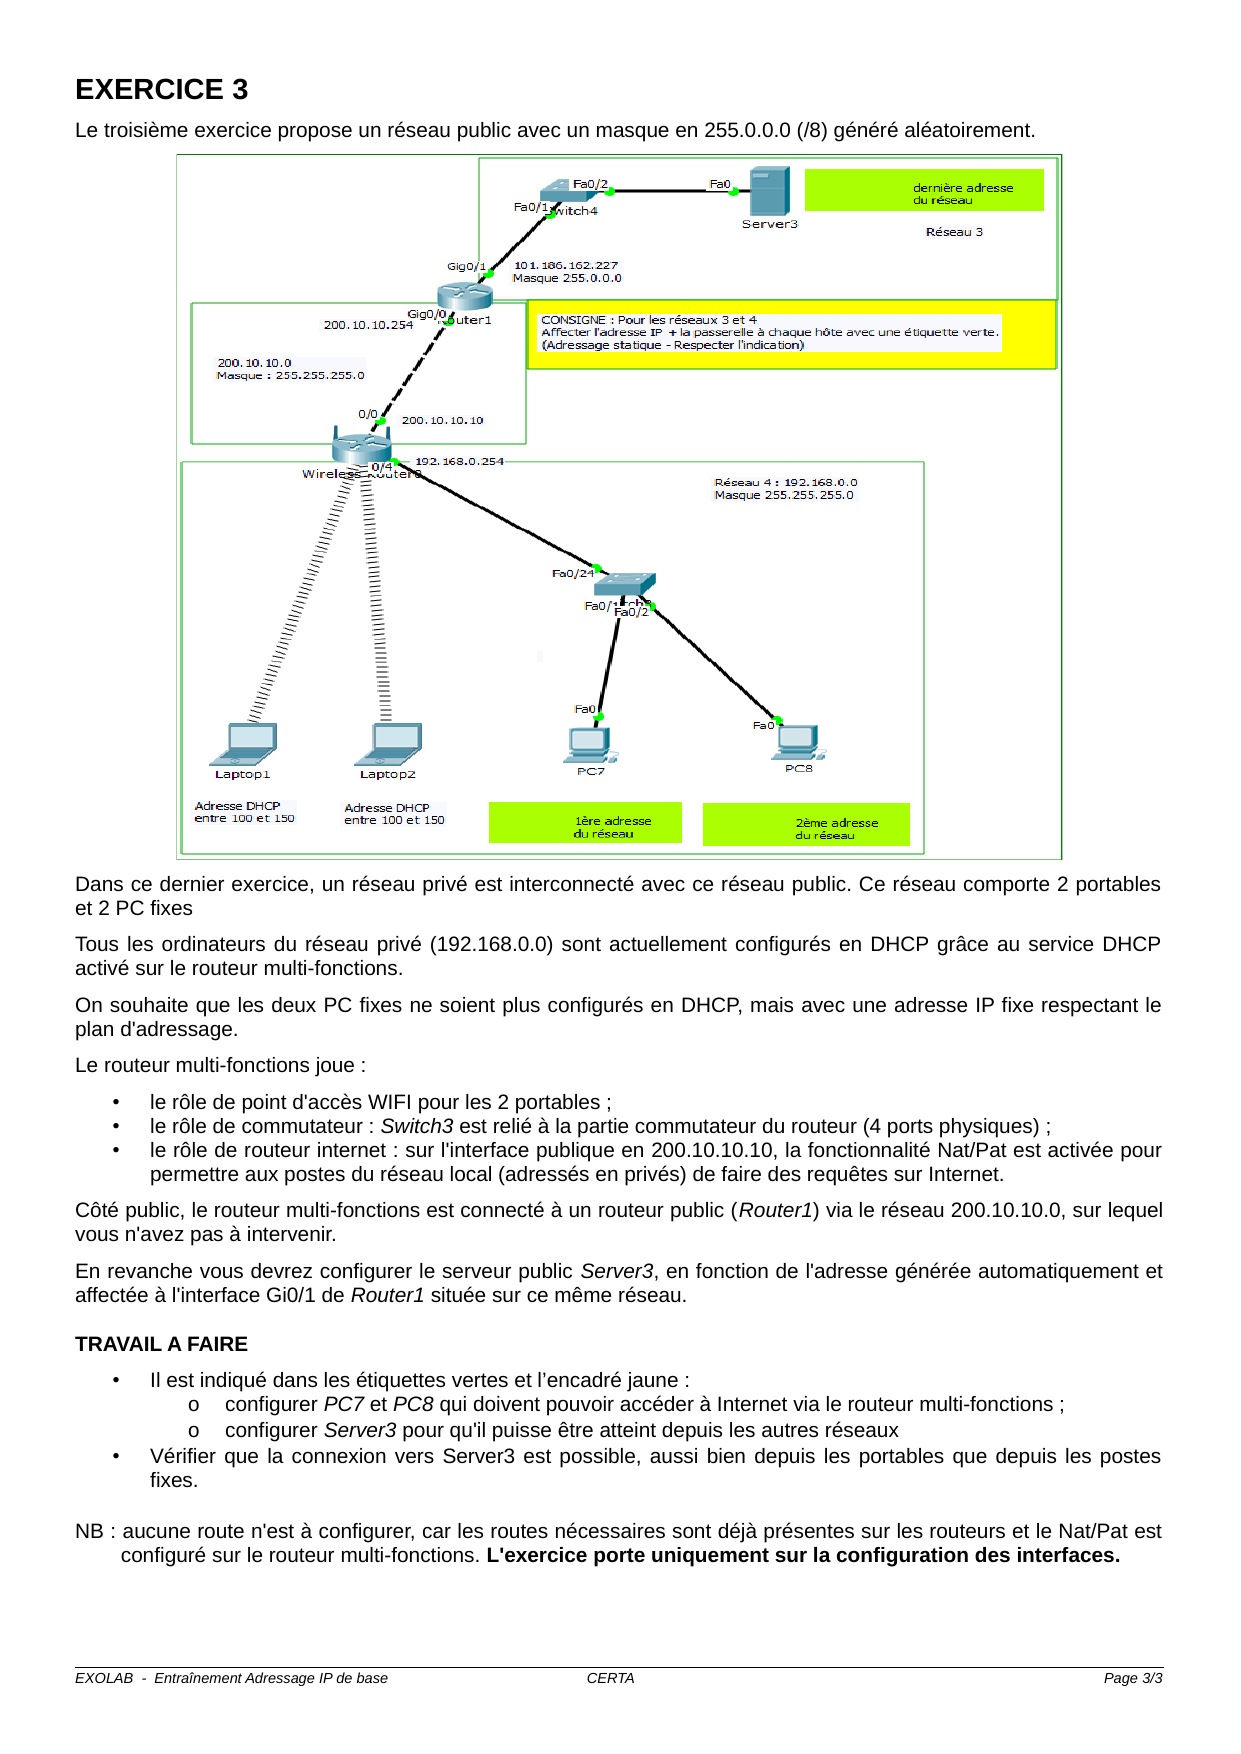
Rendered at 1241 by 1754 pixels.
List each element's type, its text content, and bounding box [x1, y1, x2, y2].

list Vérifier que la connexion vers Server3 est possible, aussi bien depuis les portables que depuis les postes fixes. [112, 1444, 1164, 1492]
text Le troisième exercice propose un réseau public avec un masque en 255.0.0.0 (/8) généré aléatoirement. [75, 118, 1164, 142]
list configurer Server3 pour qu'il puisse être atteint depuis les autres réseaux [187, 1418, 1164, 1444]
list configurer PC7 et PC8 qui doivent pouvoir accéder à Internet via le routeur multi-fonctions ; [187, 1392, 1164, 1418]
list le rôle de point d'accès WIFI pour les 2 portables ; [112, 1089, 1164, 1114]
text TRAVAIL A FAIRE [75, 1332, 1164, 1356]
list le rôle de routeur internet : sur l'interface publique en 200.10.10.10, la fonctionnalité Nat/Pat est activée pour permettre aux postes du réseau local (adressés en privés) de faire des requêtes sur Internet. [112, 1138, 1164, 1186]
picture [176, 154, 1063, 860]
text Le routeur multi-fonctions joue : [75, 1053, 1164, 1077]
text Dans ce dernier exercice, un réseau privé est interconnecté avec ce réseau public. Ce réseau comporte 2 portables et 2 PC fixes [75, 872, 1164, 920]
list le rôle de commutateur : Switch3 est relié à la partie commutateur du routeur (4 ports physiques) ; [112, 1114, 1164, 1138]
text En revanche vous devrez configurer le serveur public Server3, en fonction de l'adresse générée automatiquement et affectée à l'interface Gi0/1 de Router1 située sur ce même réseau. [75, 1259, 1164, 1307]
subtitle EXERCICE 3 [75, 72, 1164, 105]
text On souhaite que les deux PC fixes ne soient plus configurés en DHCP, mais avec une adresse IP fixe respectant le plan d'adressage. [75, 993, 1164, 1041]
text Tous les ordinateurs du réseau privé (192.168.0.0) sont actuellement configurés en DHCP grâce au service DHCP activé sur le routeur multi-fonctions. [75, 932, 1164, 980]
text NB : aucune route n'est à configurer, car les routes nécessaires sont déjà présentes sur les routeurs et le Nat/Pat est configuré sur le routeur multi-fonctions. L'exercice porte uniquement sur la configuration des interfaces. [75, 1519, 1164, 1567]
list Il est indiqué dans les étiquettes vertes et l’encadré jaune : [112, 1368, 1164, 1392]
text Côté public, le routeur multi-fonctions est connecté à un routeur public (Router1) via le réseau 200.10.10.0, sur lequel vous n'avez pas à intervenir. [75, 1198, 1164, 1246]
